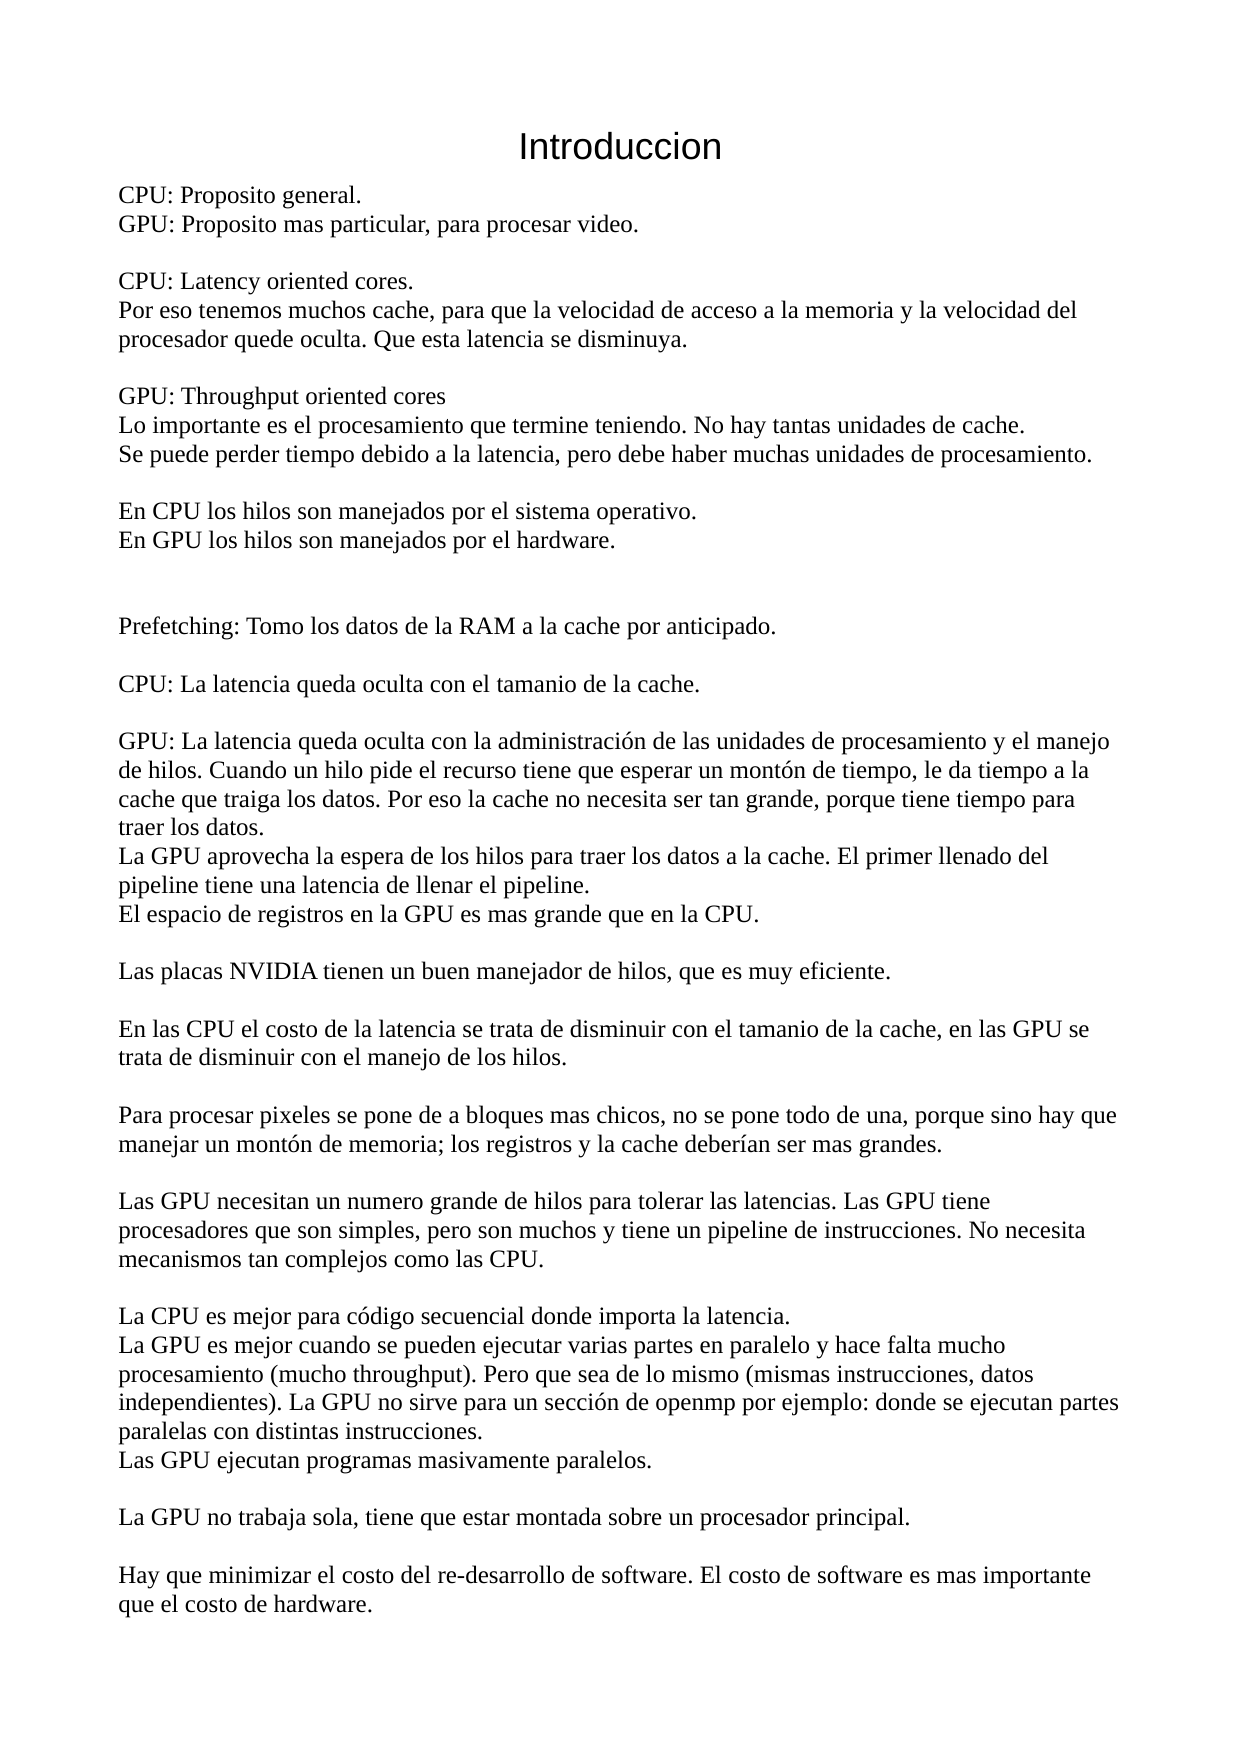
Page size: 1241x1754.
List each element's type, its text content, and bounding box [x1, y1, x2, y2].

text La GPU no trabaja sola, tiene que estar montada sobre un procesador principal. [118, 1502, 1122, 1531]
text CPU: La latencia queda oculta con el tamanio de la cache. [118, 669, 1122, 697]
text Para procesar pixeles se pone de a bloques mas chicos, no se pone todo de una, porque sino hay que manejar un montón de memoria; los registros y la cache deberían ser mas grandes. [118, 1100, 1122, 1157]
text El espacio de registros en la GPU es mas grande que en la CPU. [118, 899, 1122, 927]
text Las placas NVIDIA tienen un buen manejador de hilos, que es muy eficiente. [118, 956, 1122, 985]
text La GPU aprovecha la espera de los hilos para traer los datos a la cache. El primer llenado del pipeline tiene una latencia de llenar el pipeline. [118, 841, 1122, 899]
text Las GPU ejecutan programas masivamente paralelos. [118, 1445, 1122, 1474]
text CPU: Latency oriented cores. [118, 266, 1122, 295]
text Se puede perder tiempo debido a la latencia, pero debe haber muchas unidades de procesamiento. [118, 439, 1122, 467]
text Las GPU necesitan un numero grande de hilos para tolerar las latencias. Las GPU tiene procesadores que son simples, pero son muchos y tiene un pipeline de instrucciones. No necesita mecanismos tan complejos como las CPU. [118, 1186, 1122, 1272]
text GPU: La latencia queda oculta con la administración de las unidades de procesamiento y el manejo de hilos. Cuando un hilo pide el recurso tiene que esperar un montón de tiempo, le da tiempo a la cache que traiga los datos. Por eso la cache no necesita ser tan grande, porque tiene tiempo para traer los datos. [118, 726, 1122, 841]
text La CPU es mejor para código secuencial donde importa la latencia. [118, 1301, 1122, 1330]
text En GPU los hilos son manejados por el hardware. [118, 525, 1122, 554]
text Hay que minimizar el costo del re-desarrollo de software. El costo de software es mas importante que el costo de hardware. [118, 1560, 1122, 1617]
text CPU: Proposito general. [118, 180, 1122, 209]
subtitle Introduccion [118, 124, 1122, 167]
text GPU: Proposito mas particular, para procesar video. [118, 209, 1122, 237]
text La GPU es mejor cuando se pueden ejecutar varias partes en paralelo y hace falta mucho procesamiento (mucho throughput). Pero que sea de lo mismo (mismas instrucciones, datos independientes). La GPU no sirve para un sección de openmp por ejemplo: donde se ejecutan partes paralelas con distintas instrucciones. [118, 1330, 1122, 1445]
text Lo importante es el procesamiento que termine teniendo. No hay tantas unidades de cache. [118, 410, 1122, 439]
text En CPU los hilos son manejados por el sistema operativo. [118, 496, 1122, 525]
text Por eso tenemos muchos cache, para que la velocidad de acceso a la memoria y la velocidad del procesador quede oculta. Que esta latencia se disminuya. [118, 295, 1122, 352]
text En las CPU el costo de la latencia se trata de disminuir con el tamanio de la cache, en las GPU se trata de disminuir con el manejo de los hilos. [118, 1014, 1122, 1071]
text GPU: Throughput oriented cores [118, 381, 1122, 410]
text Prefetching: Tomo los datos de la RAM a la cache por anticipado. [118, 611, 1122, 640]
